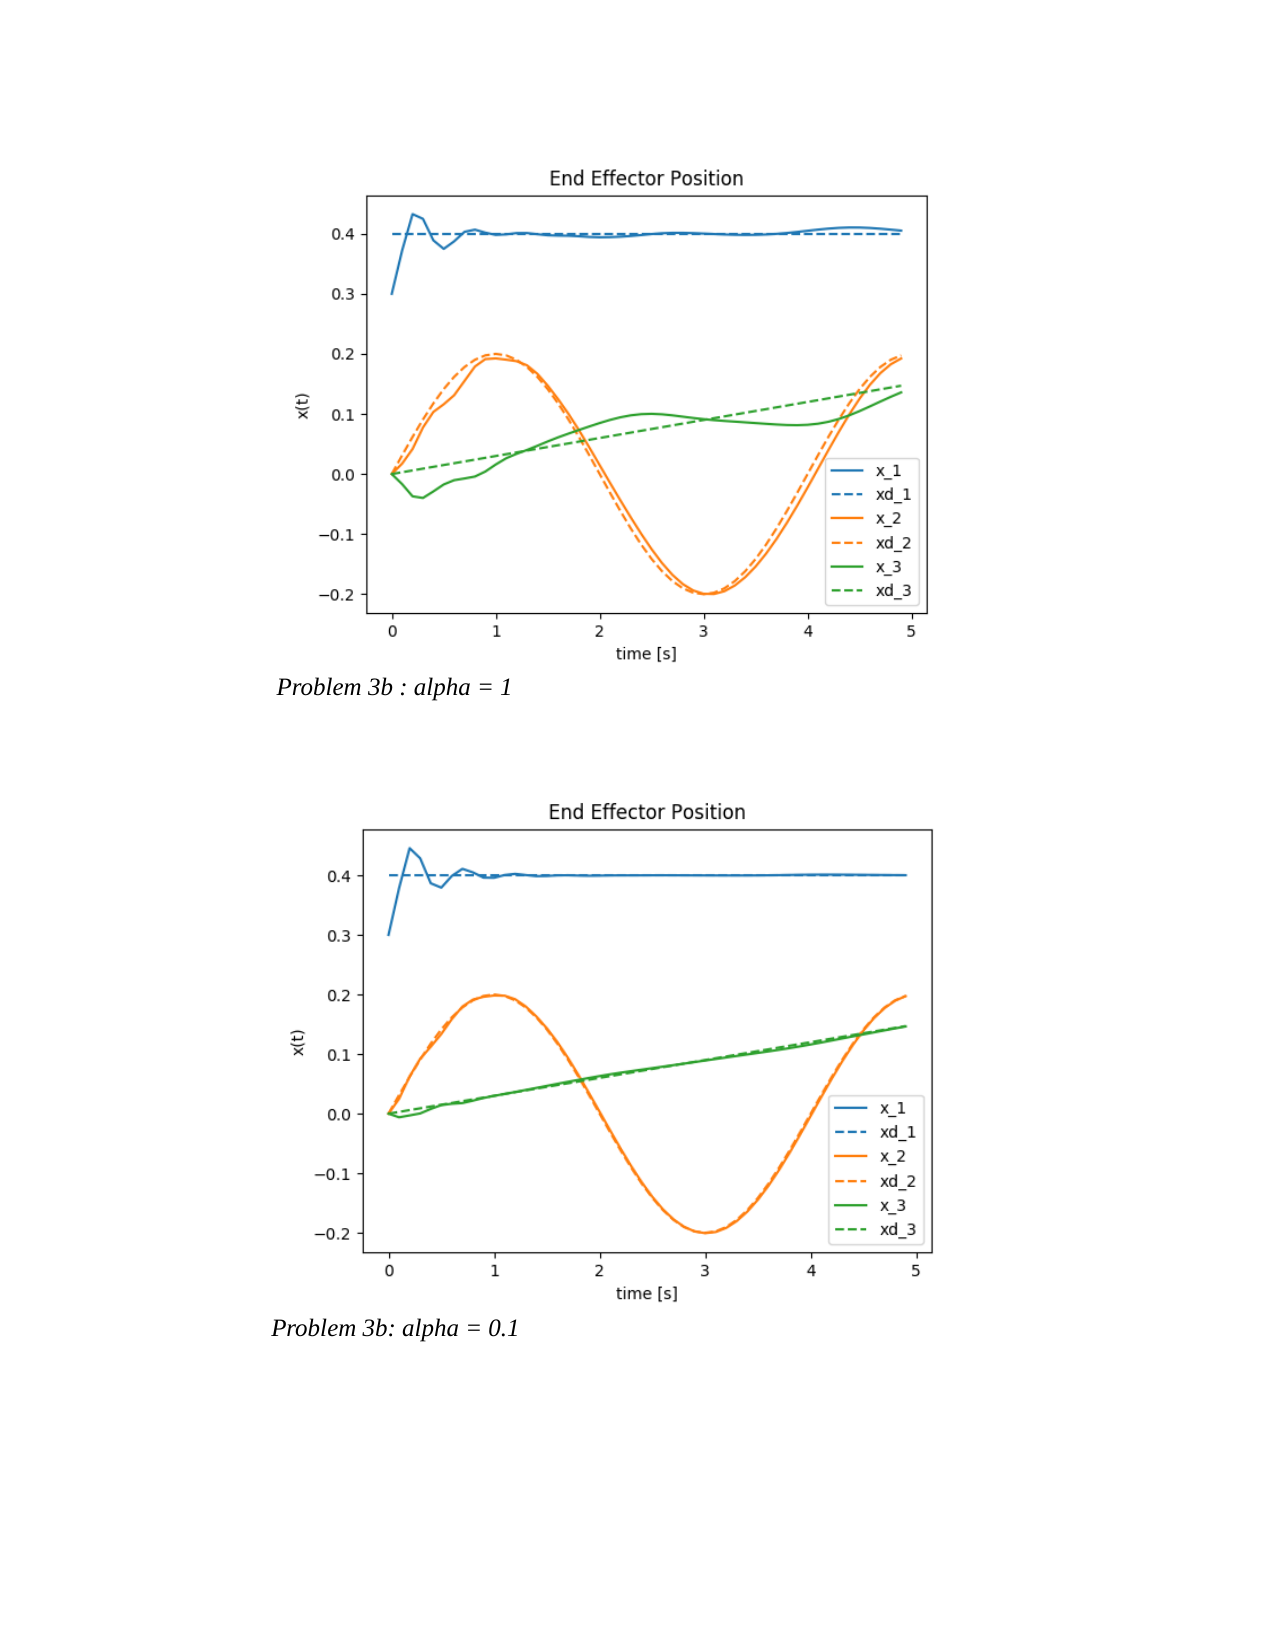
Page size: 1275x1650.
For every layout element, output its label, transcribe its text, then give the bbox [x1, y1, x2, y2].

text Problem 3b: alpha = 0.1 [271, 1313, 1004, 1342]
picture [276, 130, 999, 673]
text Problem 3b : alpha = 1 [276, 673, 999, 701]
picture [271, 763, 1004, 1313]
